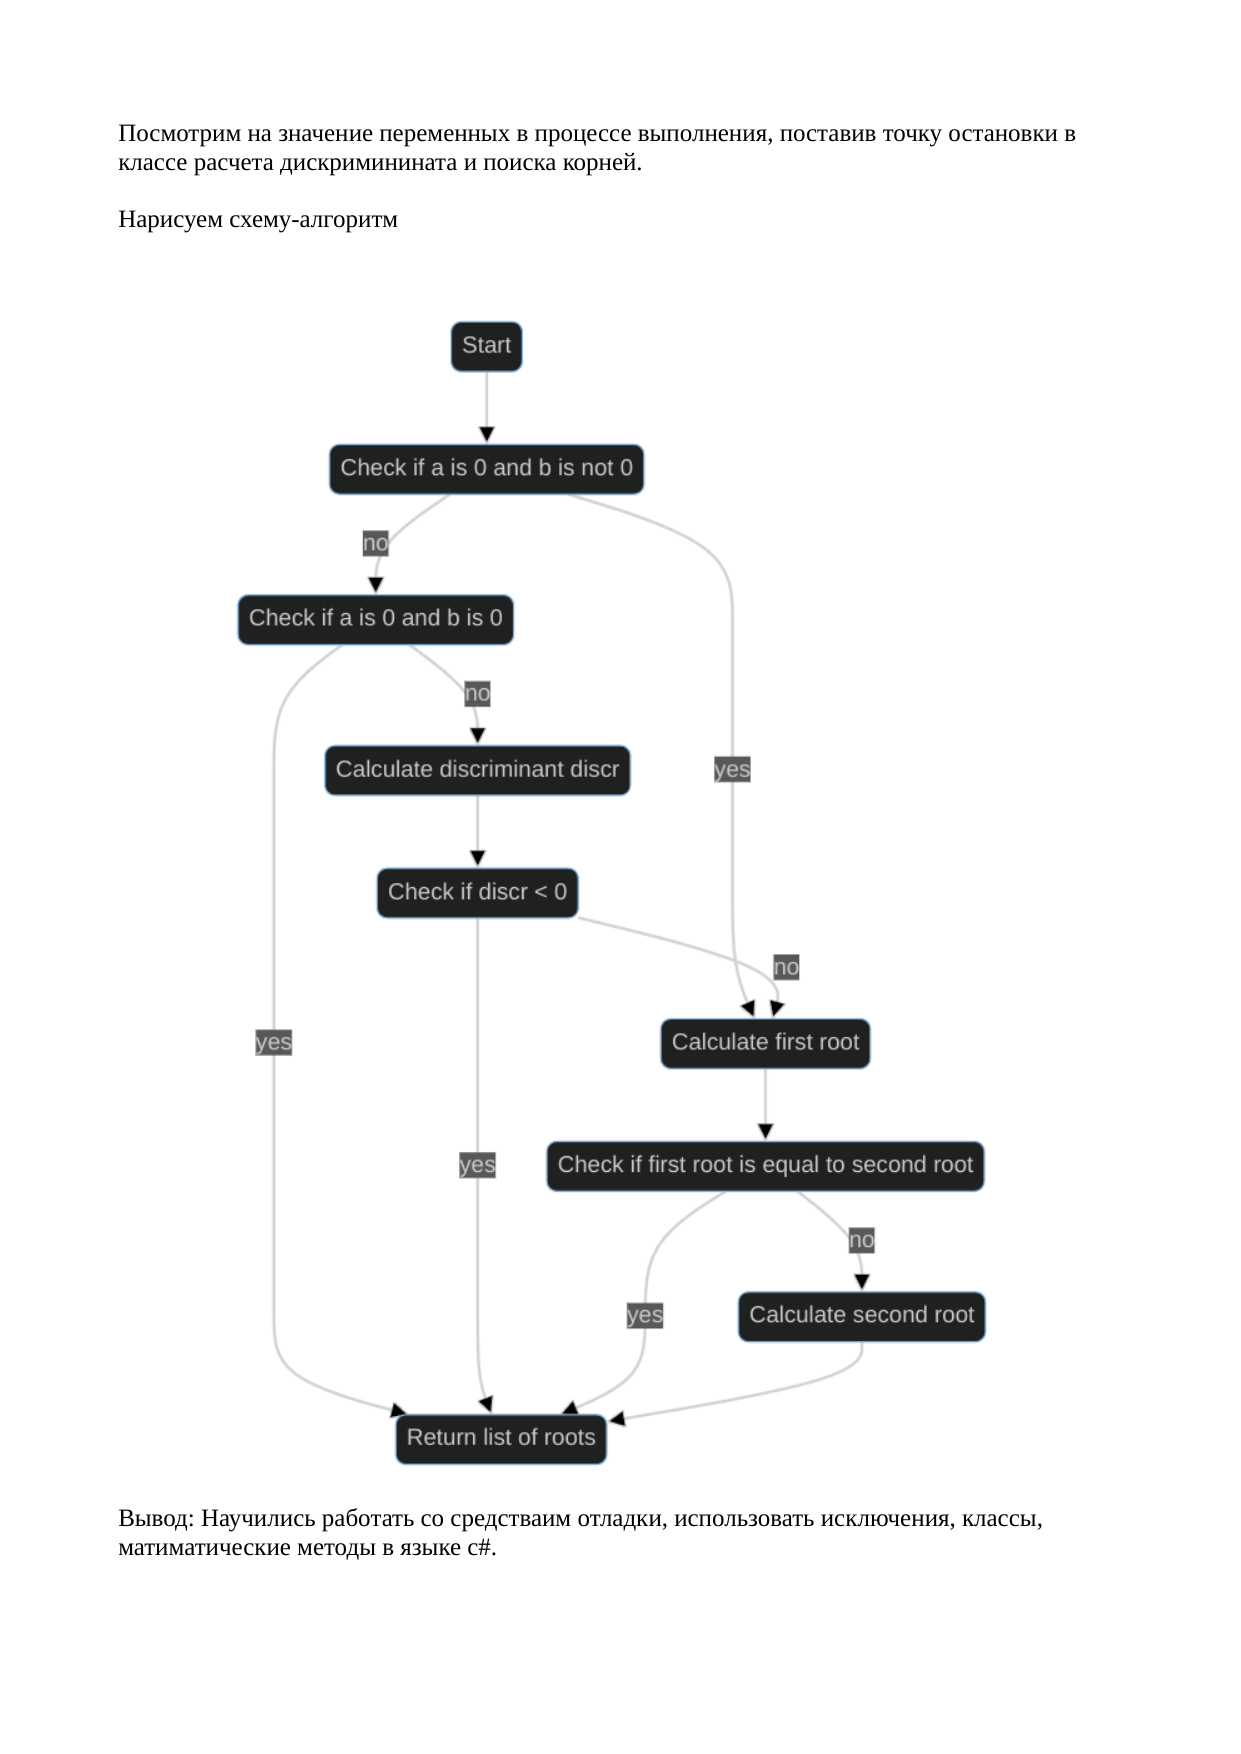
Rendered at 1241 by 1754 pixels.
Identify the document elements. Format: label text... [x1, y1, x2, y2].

picture [198, 319, 1042, 1475]
text Нарисуем схему-алгоритм [118, 204, 1122, 233]
text Посмотрим на значение переменных в процессе выполнения, поставив точку остановки в классе расчета дискриминината и поиска корней. [118, 118, 1122, 176]
text Вывод: Научились работать со средстваим отладки, использовать исключения, классы, матиматические методы в языке с#. [118, 1503, 1122, 1561]
